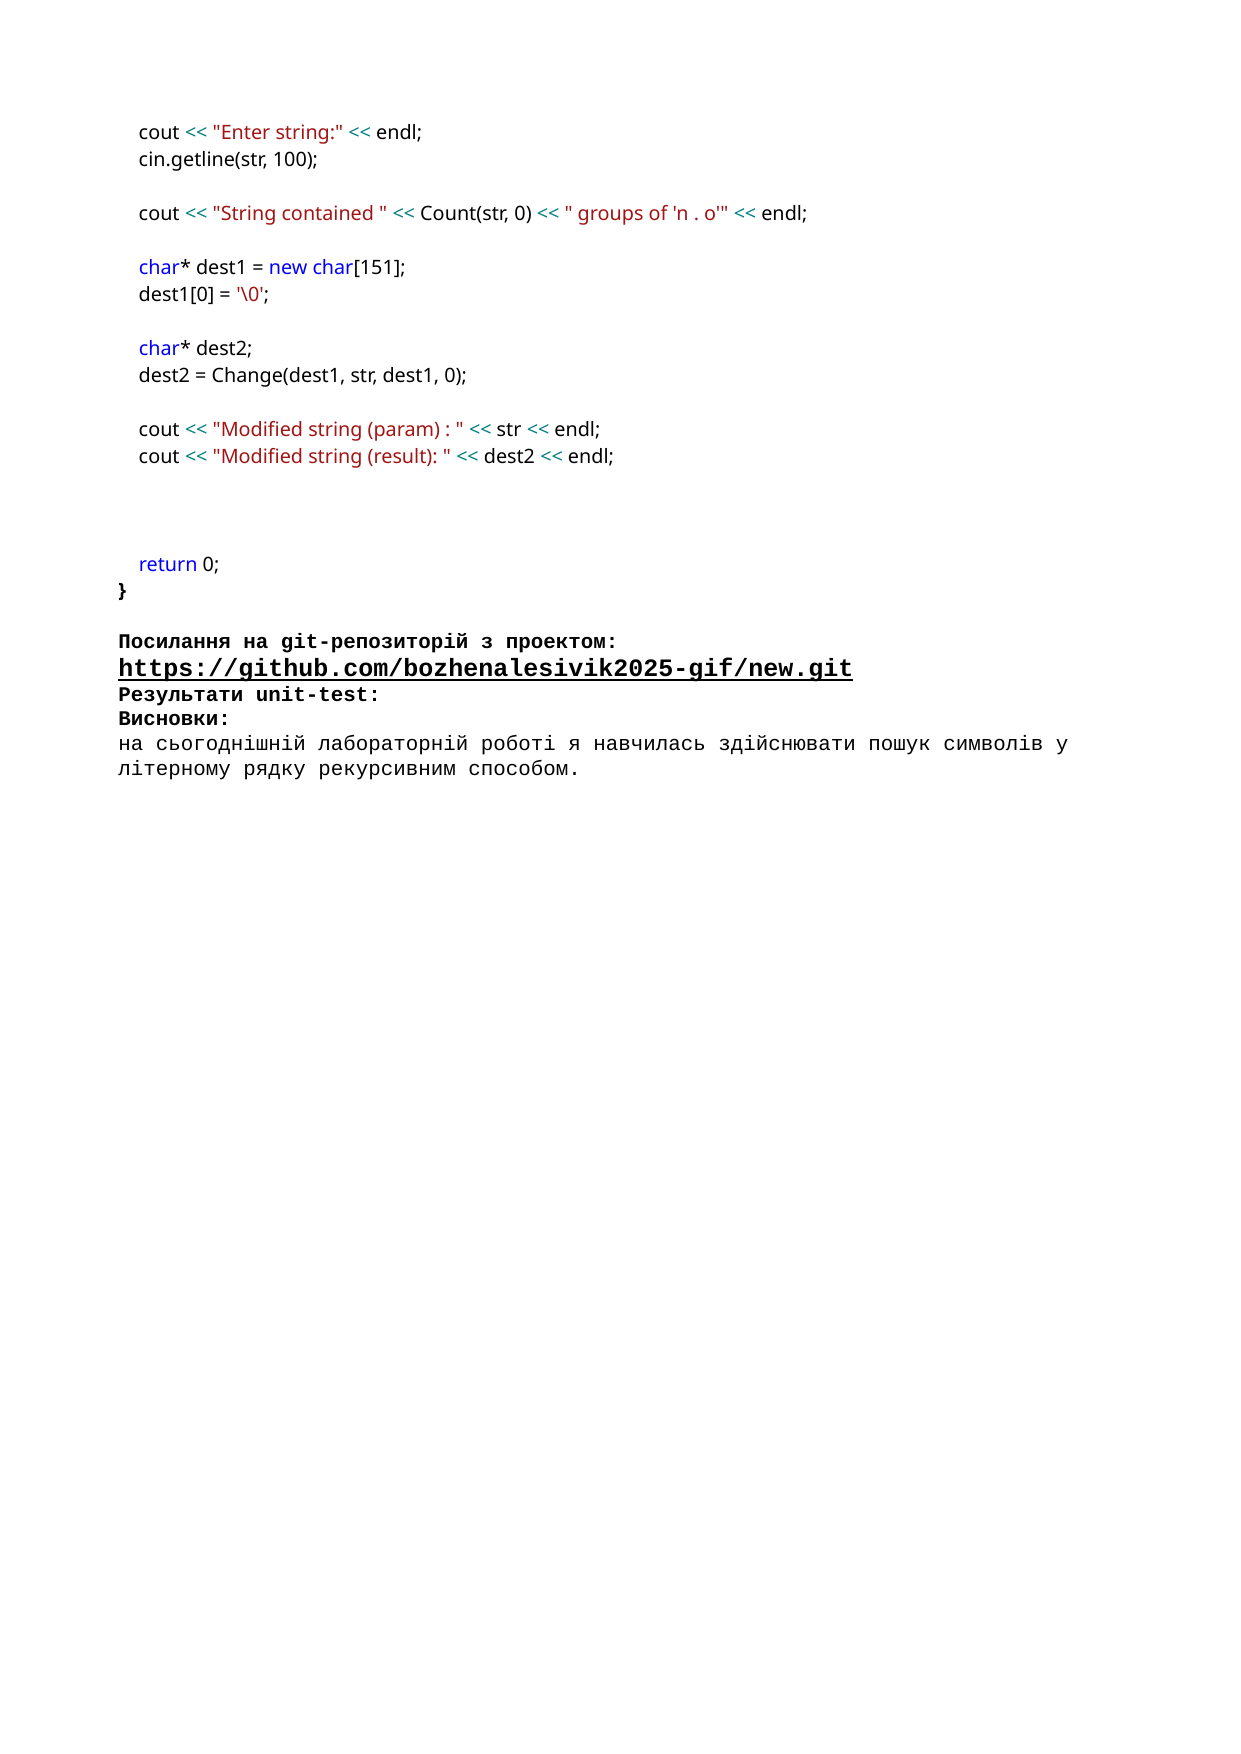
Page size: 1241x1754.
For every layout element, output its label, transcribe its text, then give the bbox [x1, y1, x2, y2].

text https://github.com/bozhenalesivik2025-gif/new.git [118, 656, 1122, 684]
text return 0; [118, 550, 1122, 577]
text dest1[0] = '\0'; [118, 280, 1122, 307]
text Висновки: [118, 708, 1122, 732]
text cout << "String contained " << Count(str, 0) << " groups of 'n . o'" << endl; [118, 199, 1122, 226]
text Посилання на git-репозиторій з проектом: [118, 631, 1122, 654]
text Результати unit-test: [118, 684, 1122, 708]
text char* dest2; [118, 334, 1122, 361]
text dest2 = Change(dest1, str, dest1, 0); [118, 361, 1122, 388]
text cout << "Modified string (result): " << dest2 << endl; [118, 442, 1122, 469]
text } [118, 577, 1122, 604]
text char* dest1 = new char[151]; [118, 253, 1122, 280]
text cout << "Modified string (param) : " << str << endl; [118, 415, 1122, 442]
text cout << "Enter string:" << endl; [118, 118, 1122, 145]
text на сьогоднішній лабораторній роботі я навчилась здійснювати пошук символів у літерному рядку рекурсивним способом. [118, 733, 1122, 782]
text cin.getline(str, 100); [118, 145, 1122, 172]
